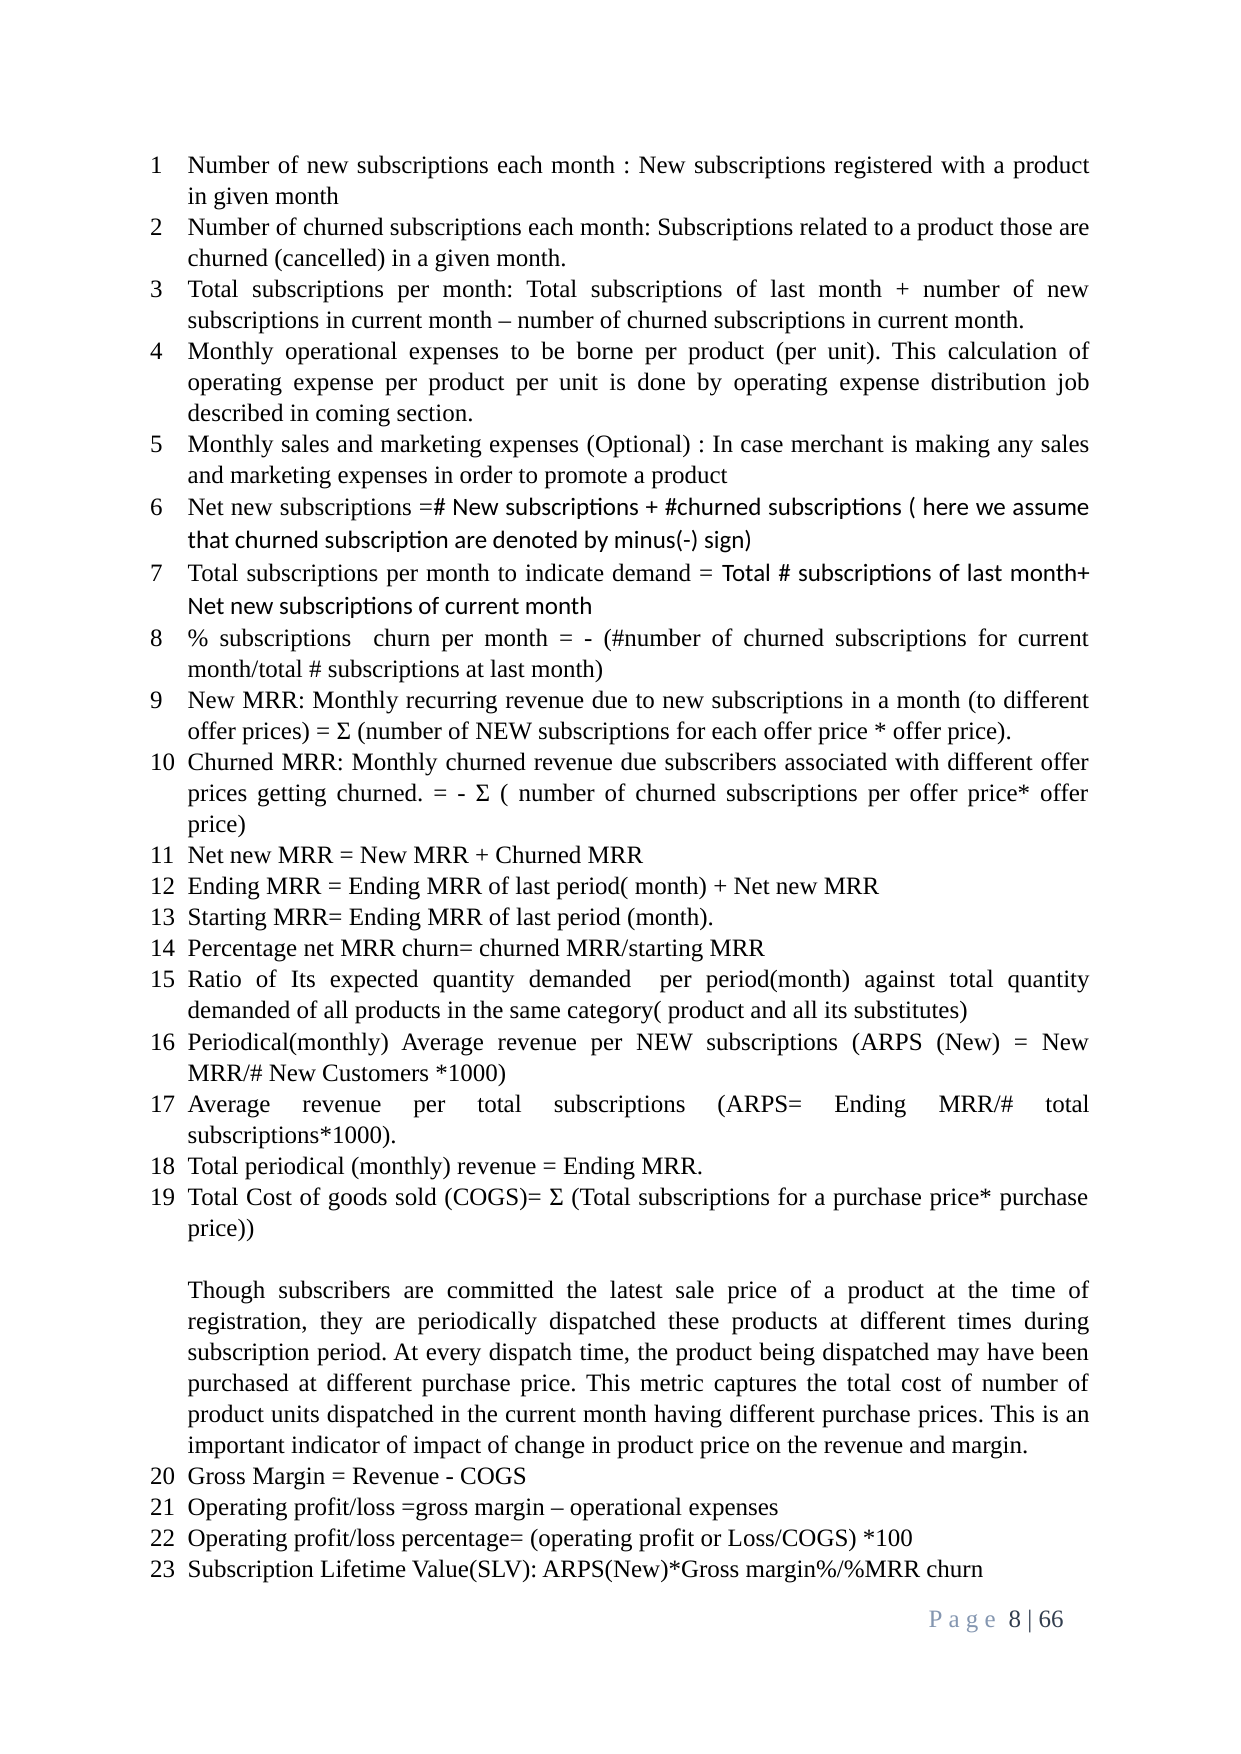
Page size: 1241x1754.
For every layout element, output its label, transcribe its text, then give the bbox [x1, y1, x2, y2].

list Total subscriptions per month to indicate demand = Total # subscriptions of last month+ Net new subscriptions of current month [150, 557, 1090, 621]
list Net new subscriptions =# New subscriptions + #churned subscriptions ( here we assume that churned subscription are denoted by minus(-) sign) [150, 491, 1090, 555]
list Though subscribers are committed the latest sale price of a product at the time of registration, they are periodically dispatched these products at different times during subscription period. At every dispatch time, the product being dispatched may have been purchased at different purchase price. This metric captures the total cost of number of product units dispatched in the current month having different purchase prices. This is an important indicator of impact of change in product price on the revenue and margin. [187, 1275, 1090, 1459]
list Operating profit/loss percentage= (operating profit or Loss/COGS) *100 [150, 1523, 1090, 1552]
list Number of churned subscriptions each month: Subscriptions related to a product those are churned (cancelled) in a given month. [150, 212, 1090, 272]
list Starting MRR= Ending MRR of last period (month). [150, 902, 1090, 931]
list Churned MRR: Monthly churned revenue due subscribers associated with different offer prices getting churned. = - Σ ( number of churned subscriptions per offer price* offer price) [150, 747, 1090, 838]
list % subscriptions churn per month = - (#number of churned subscriptions for current month/total # subscriptions at last month) [150, 623, 1090, 683]
list Subscription Lifetime Value(SLV): ARPS(New)*Gross margin%/%MRR churn [150, 1554, 1090, 1583]
list Ratio of Its expected quantity demanded per period(month) against total quantity demanded of all products in the same category( product and all its substitutes) [150, 964, 1090, 1024]
list Number of new subscriptions each month : New subscriptions registered with a product in given month [150, 150, 1090, 210]
list Total Cost of goods sold (COGS)= Σ (Total subscriptions for a purchase price* purchase price)) [150, 1182, 1090, 1242]
list Net new MRR = New MRR + Churned MRR [150, 840, 1090, 869]
list Average revenue per total subscriptions (ARPS= Ending MRR/# total subscriptions*1000). [150, 1089, 1090, 1148]
list Operating profit/loss =gross margin – operational expenses [150, 1492, 1090, 1521]
list Monthly operational expenses to be borne per product (per unit). This calculation of operating expense per product per unit is done by operating expense distribution job described in coming section. [150, 336, 1090, 427]
list Gross Margin = Revenue - COGS [150, 1461, 1090, 1490]
list Ending MRR = Ending MRR of last period( month) + Net new MRR [150, 871, 1090, 900]
list New MRR: Monthly recurring revenue due to new subscriptions in a month (to different offer prices) = Σ (number of NEW subscriptions for each offer price * offer price). [150, 685, 1090, 745]
list Monthly sales and marketing expenses (Optional) : In case merchant is making any sales and marketing expenses in order to promote a product [150, 429, 1090, 489]
list Periodical(monthly) Average revenue per NEW subscriptions (ARPS (New) = New MRR/# New Customers *1000) [150, 1027, 1090, 1086]
list Percentage net MRR churn= churned MRR/starting MRR [150, 933, 1090, 962]
list Total subscriptions per month: Total subscriptions of last month + number of new subscriptions in current month – number of churned subscriptions in current month. [150, 274, 1090, 334]
list Total periodical (monthly) revenue = Ending MRR. [150, 1151, 1090, 1179]
